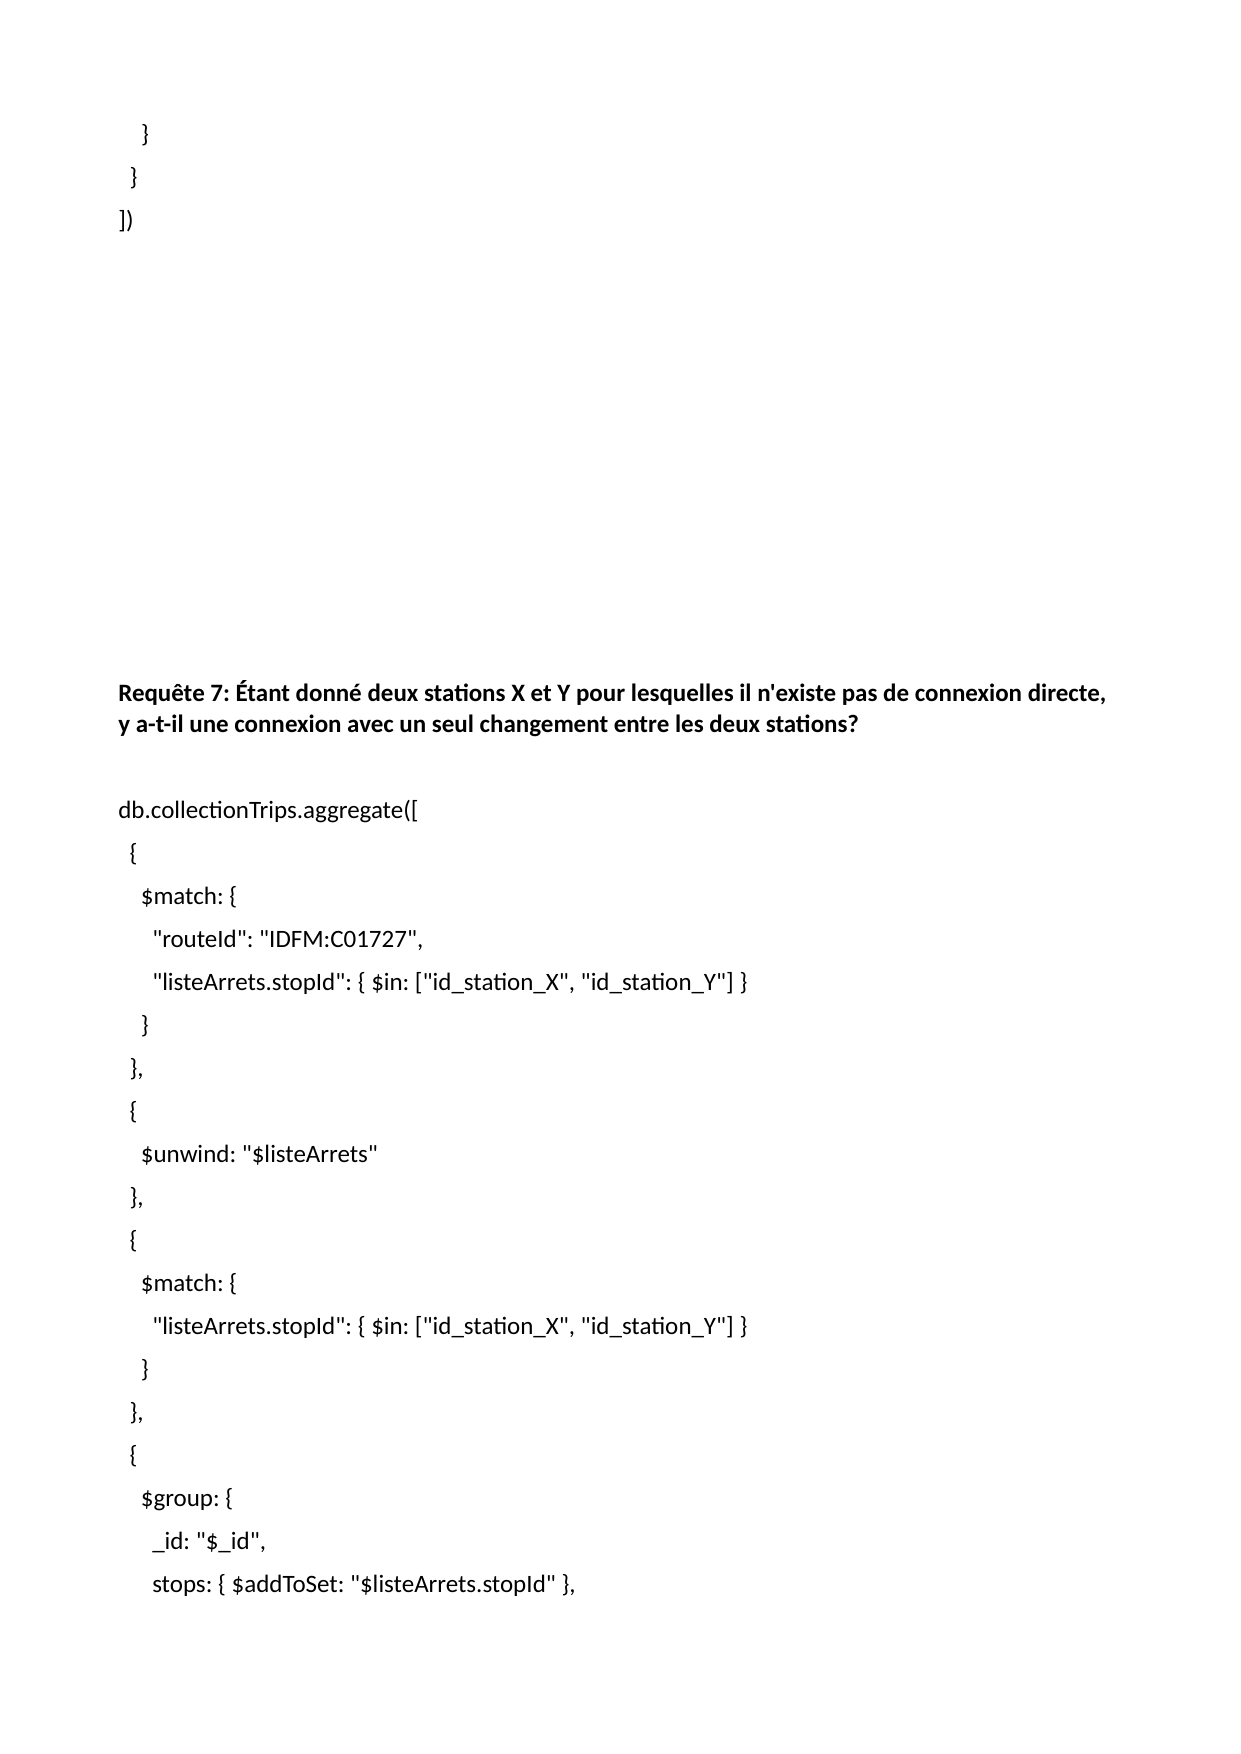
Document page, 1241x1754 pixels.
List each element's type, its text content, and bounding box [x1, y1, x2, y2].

text $group: { [118, 1482, 1122, 1513]
text { [118, 837, 1122, 867]
text "listeArrets.stopId": { $in: ["id_station_X", "id_station_Y"] } [118, 1310, 1122, 1341]
text }, [118, 1052, 1122, 1083]
text }, [118, 1396, 1122, 1427]
text } [118, 161, 1122, 192]
text { [118, 1095, 1122, 1126]
text { [118, 1224, 1122, 1255]
text db.collectionTrips.aggregate([ [118, 794, 1122, 824]
text ]) [118, 204, 1122, 235]
text } [118, 118, 1122, 149]
text $match: { [118, 880, 1122, 911]
text $unwind: "$listeArrets" [118, 1138, 1122, 1169]
text _id: "$_id", [118, 1525, 1122, 1556]
text stops: { $addToSet: "$listeArrets.stopId" }, [118, 1568, 1122, 1599]
text $match: { [118, 1267, 1122, 1298]
text } [118, 1009, 1122, 1039]
text { [118, 1439, 1122, 1470]
text } [118, 1353, 1122, 1384]
text "routeId": "IDFM:C01727", [118, 923, 1122, 953]
text "listeArrets.stopId": { $in: ["id_station_X", "id_station_Y"] } [118, 966, 1122, 997]
text Requête 7: Étant donné deux stations X et Y pour lesquelles il n'existe pas de connexion directe, y a-t-il une connexion avec un seul changement entre les deux stations? [118, 677, 1122, 738]
text }, [118, 1181, 1122, 1212]
